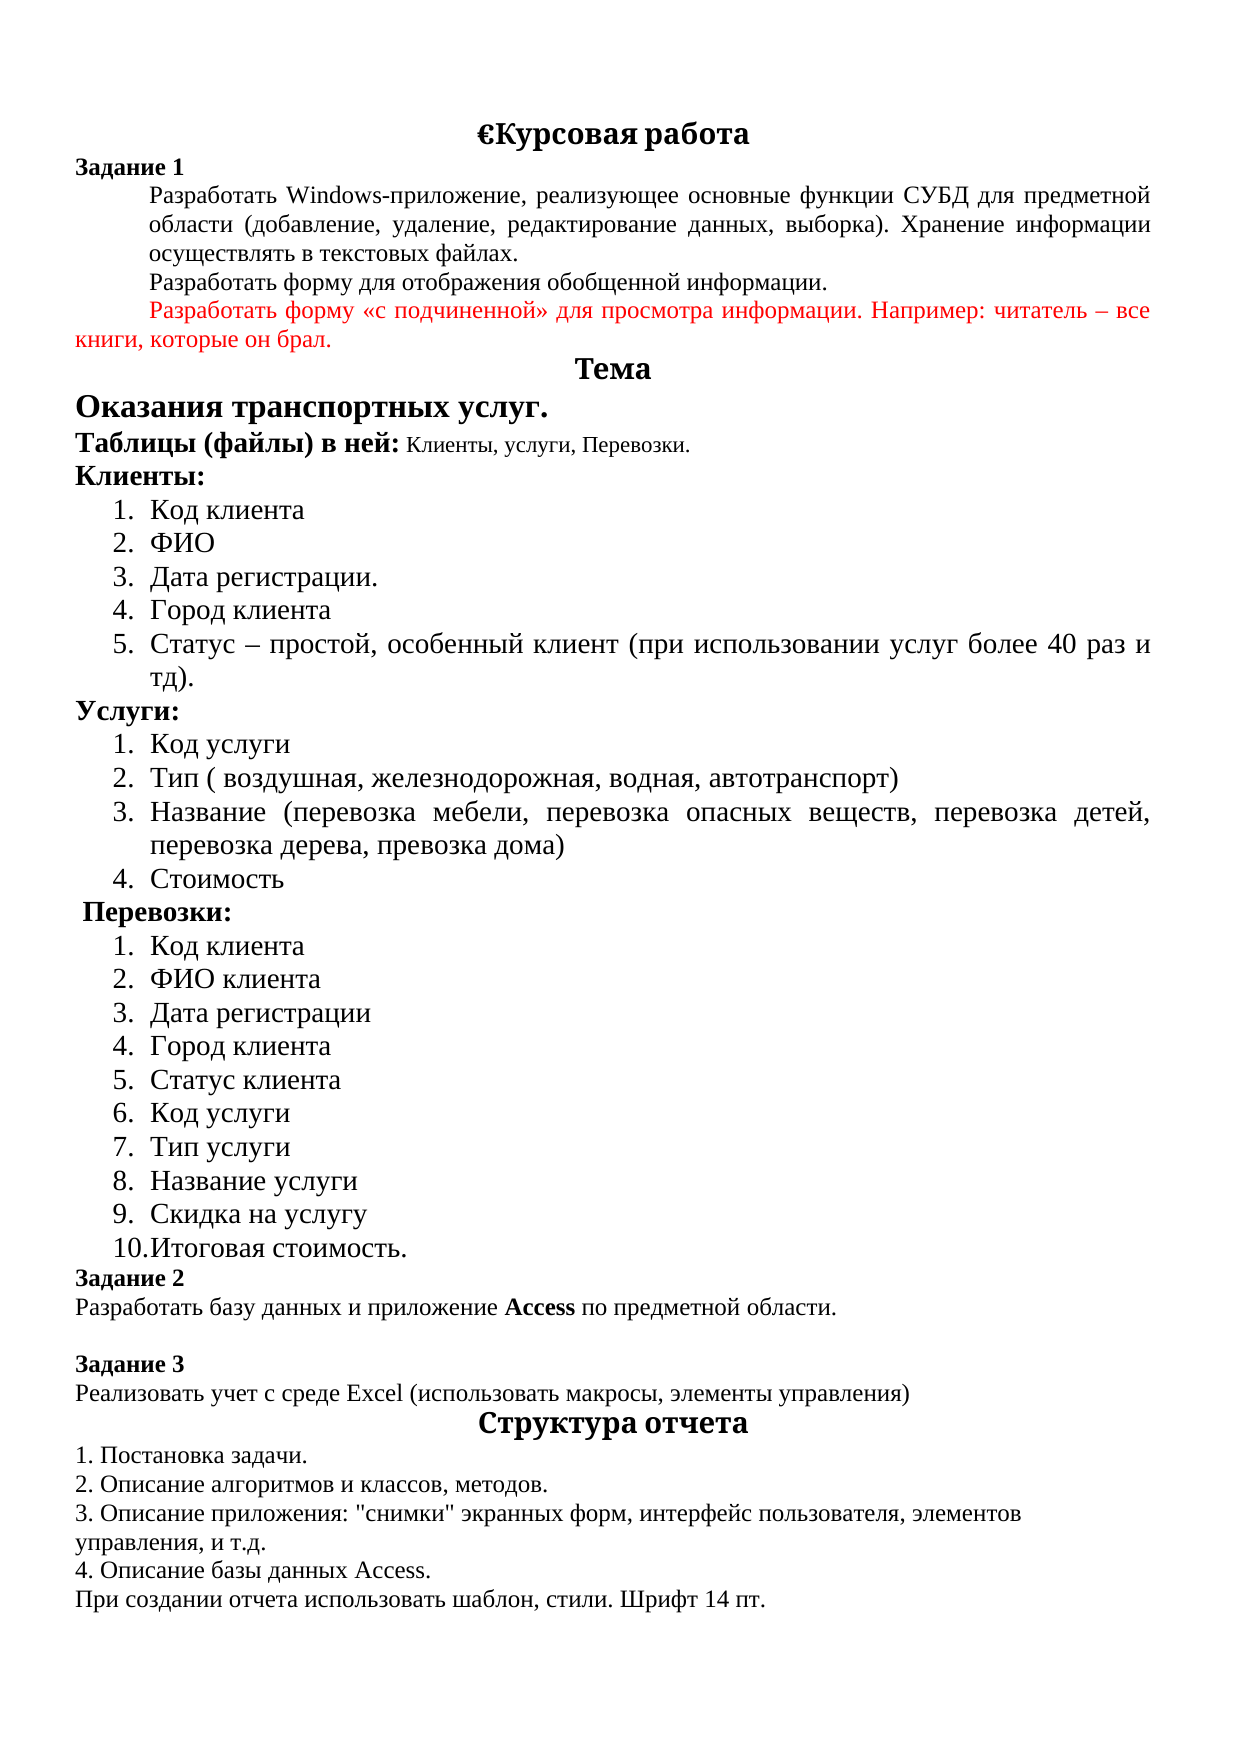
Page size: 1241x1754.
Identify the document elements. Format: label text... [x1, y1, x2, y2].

list Статус клиента [112, 1062, 1152, 1096]
list Код услуги [112, 1096, 1152, 1129]
list Дата регистрации [112, 995, 1152, 1028]
text Задание 3 [75, 1349, 1152, 1378]
text При создании отчета использовать шаблон, стили. Шрифт 14 пт. [75, 1584, 1152, 1613]
list Стоимость [112, 861, 1152, 894]
list Код услуги [112, 727, 1152, 760]
text Разработать базу данных и приложение Access по предметной области. [75, 1292, 1152, 1321]
text Разработать Windows-приложение, реализующее основные функции СУБД для предметной области (добавление, удаление, редактирование данных, выборка). Хранение информации осуществлять в текстовых файлах. [149, 180, 1152, 267]
text Разработать форму «с подчиненной» для просмотра информации. Например: читатель – все книги, которые он брал. [75, 295, 1152, 353]
list Итоговая стоимость. [112, 1230, 1152, 1263]
list Код клиента [112, 928, 1152, 961]
text Перевозки: [75, 894, 1152, 928]
list ФИО клиента [112, 961, 1152, 995]
text Разработать форму для отображения обобщенной информации. [75, 267, 1152, 295]
text Таблицы (файлы) в ней: Клиенты, услуги, Перевозки. [75, 425, 1152, 458]
list Тип услуги [112, 1129, 1152, 1163]
text 4. Описание базы данных Access. [75, 1556, 1152, 1584]
text 2. Описание алгоритмов и классов, методов. [75, 1469, 1152, 1498]
list ФИО [112, 525, 1152, 559]
text Реализовать учет с среде Excel (использовать макросы, элементы управления) [75, 1378, 1152, 1407]
text Оказания транспортных услуг. [75, 386, 1152, 425]
list Название услуги [112, 1163, 1152, 1196]
list Статус – простой, особенный клиент (при использовании услуг более 40 раз и тд). [112, 626, 1152, 693]
list Скидка на услугу [112, 1196, 1152, 1230]
text Клиенты: [75, 458, 1152, 492]
text Услуги: [75, 693, 1152, 727]
subtitle €Курсовая работа [75, 118, 1152, 152]
list Дата регистрации. [112, 559, 1152, 592]
text 1. Постановка задачи. [75, 1441, 1152, 1469]
subtitle Структура отчета [75, 1407, 1152, 1441]
text Задание 1 [75, 152, 1152, 180]
list Город клиента [112, 1028, 1152, 1062]
text Задание 2 [75, 1263, 1152, 1292]
list Город клиента [112, 592, 1152, 626]
list Название (перевозка мебели, перевозка опасных веществ, перевозка детей, перевозка дерева, превозка дома) [112, 794, 1152, 861]
text 3. Описание приложения: "снимки" экранных форм, интерфейс пользователя, элементов управления, и т.д. [75, 1498, 1152, 1556]
subtitle Тема [75, 353, 1152, 386]
list Код клиента [112, 492, 1152, 525]
list Тип ( воздушная, железнодорожная, водная, автотранспорт) [112, 760, 1152, 794]
